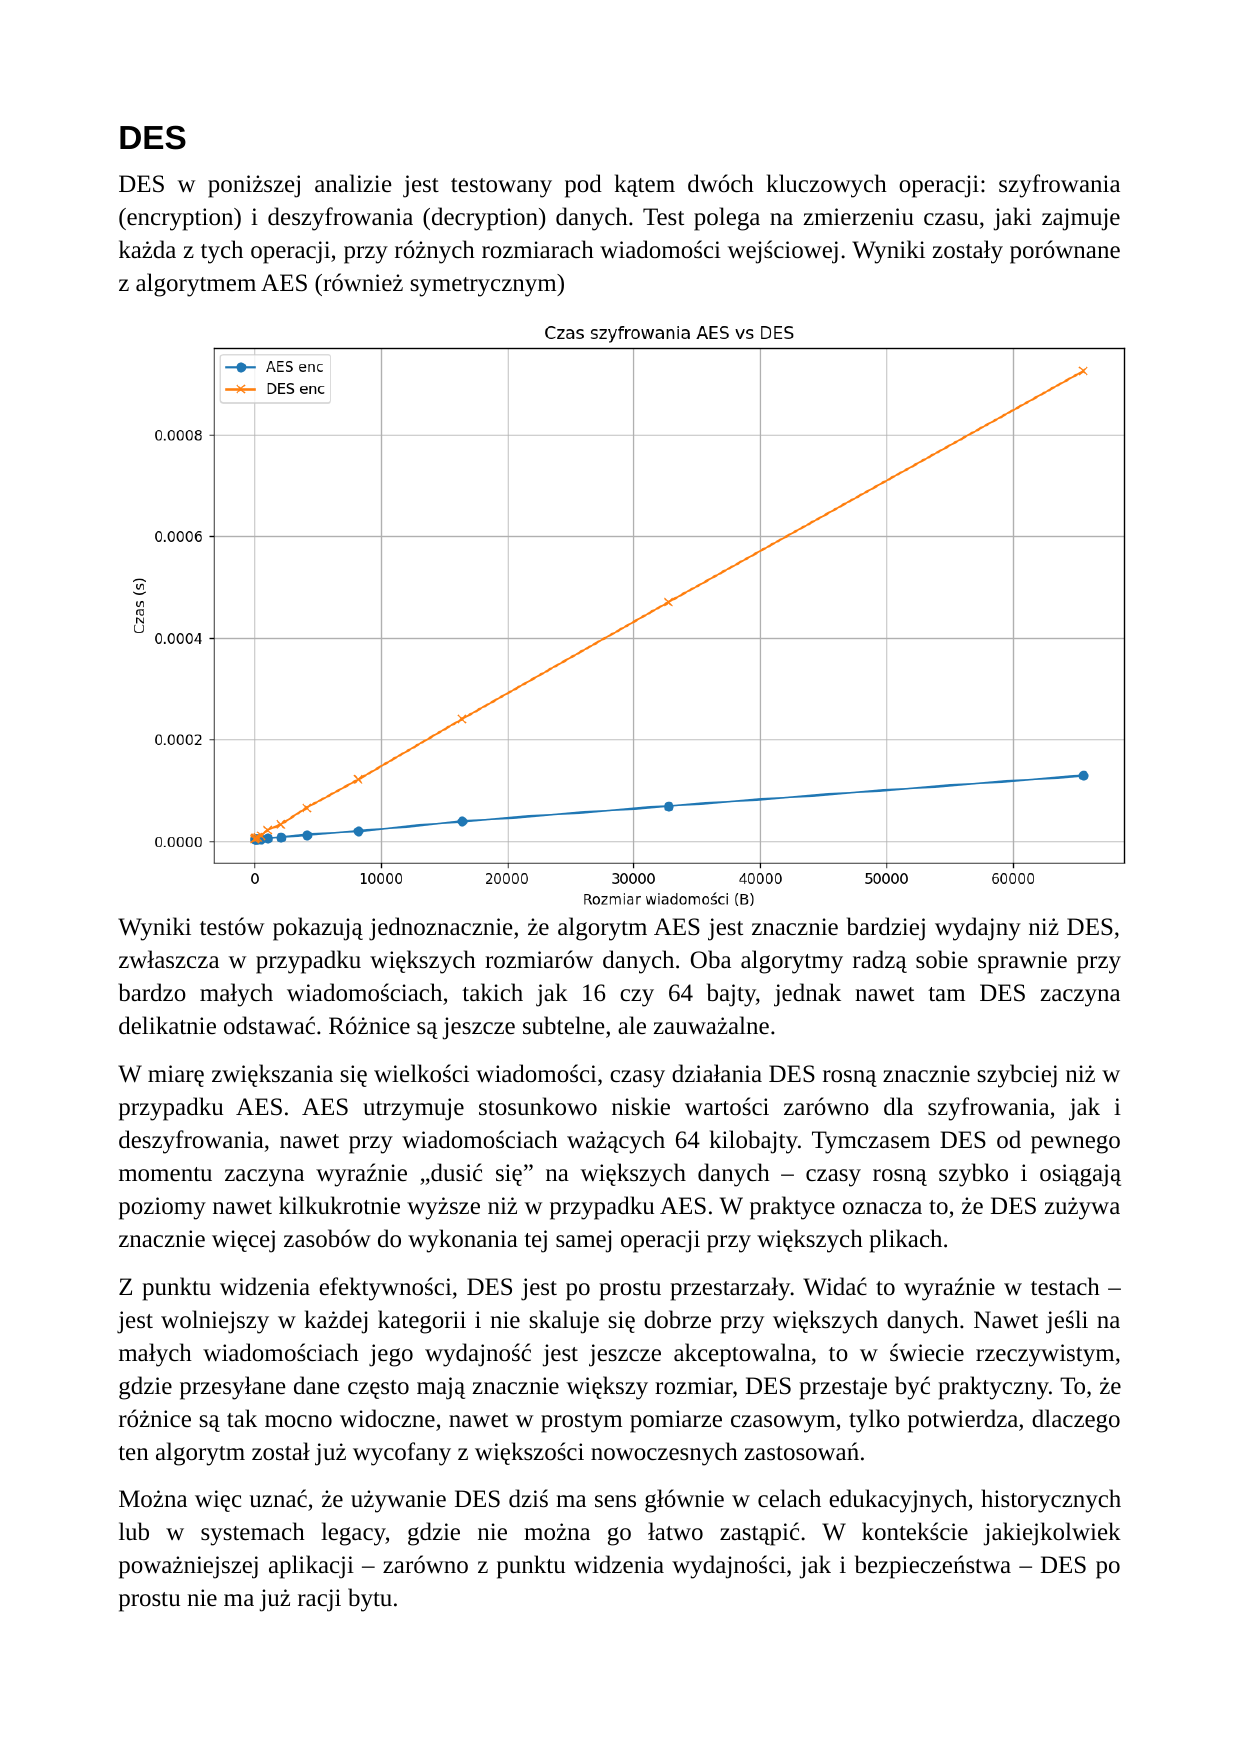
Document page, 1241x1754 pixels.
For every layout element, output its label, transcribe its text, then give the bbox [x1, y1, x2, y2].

picture [126, 311, 1131, 913]
text W miarę zwiększania się wielkości wiadomości, czasy działania DES rosną znacznie szybciej niż w przypadku AES. AES utrzymuje stosunkowo niskie wartości zarówno dla szyfrowania, jak i deszyfrowania, nawet przy wiadomościach ważących 64 kilobajty. Tymczasem DES od pewnego momentu zaczyna wyraźnie „dusić się” na większych danych – czasy rosną szybko i osiągają poziomy nawet kilkukrotnie wyższe niż w przypadku AES. W praktyce oznacza to, że DES zużywa znacznie więcej zasobów do wykonania tej samej operacji przy większych plikach. [118, 1059, 1122, 1253]
text Wyniki testów pokazują jednoznacznie, że algorytm AES jest znacznie bardziej wydajny niż DES, zwłaszcza w przypadku większych rozmiarów danych. Oba algorytmy radzą sobie sprawnie przy bardzo małych wiadomościach, takich jak 16 czy 64 bajty, jednak nawet tam DES zaczyna delikatnie odstawać. Różnice są jeszcze subtelne, ale zauważalne. [118, 411, 1122, 1040]
text DES w poniższej analizie jest testowany pod kątem dwóch kluczowych operacji: szyfrowania (encryption) i deszyfrowania (decryption) danych. Test polega na zmierzeniu czasu, jaki zajmuje każda z tych operacji, przy różnych rozmiarach wiadomości wejściowej. Wyniki zostały porównane z algorytmem AES (również symetrycznym) [118, 169, 1122, 297]
subtitle DES [118, 118, 1122, 157]
text Z punktu widzenia efektywności, DES jest po prostu przestarzały. Widać to wyraźnie w testach – jest wolniejszy w każdej kategorii i nie skaluje się dobrze przy większych danych. Nawet jeśli na małych wiadomościach jego wydajność jest jeszcze akceptowalna, to w świecie rzeczywistym, gdzie przesyłane dane często mają znacznie większy rozmiar, DES przestaje być praktyczny. To, że różnice są tak mocno widoczne, nawet w prostym pomiarze czasowym, tylko potwierdza, dlaczego ten algorytm został już wycofany z większości nowoczesnych zastosowań. [118, 1272, 1122, 1466]
text Można więc uznać, że używanie DES dziś ma sens głównie w celach edukacyjnych, historycznych lub w systemach legacy, gdzie nie można go łatwo zastąpić. W kontekście jakiejkolwiek poważniejszej aplikacji – zarówno z punktu widzenia wydajności, jak i bezpieczeństwa – DES po prostu nie ma już racji bytu. [118, 1484, 1122, 1612]
